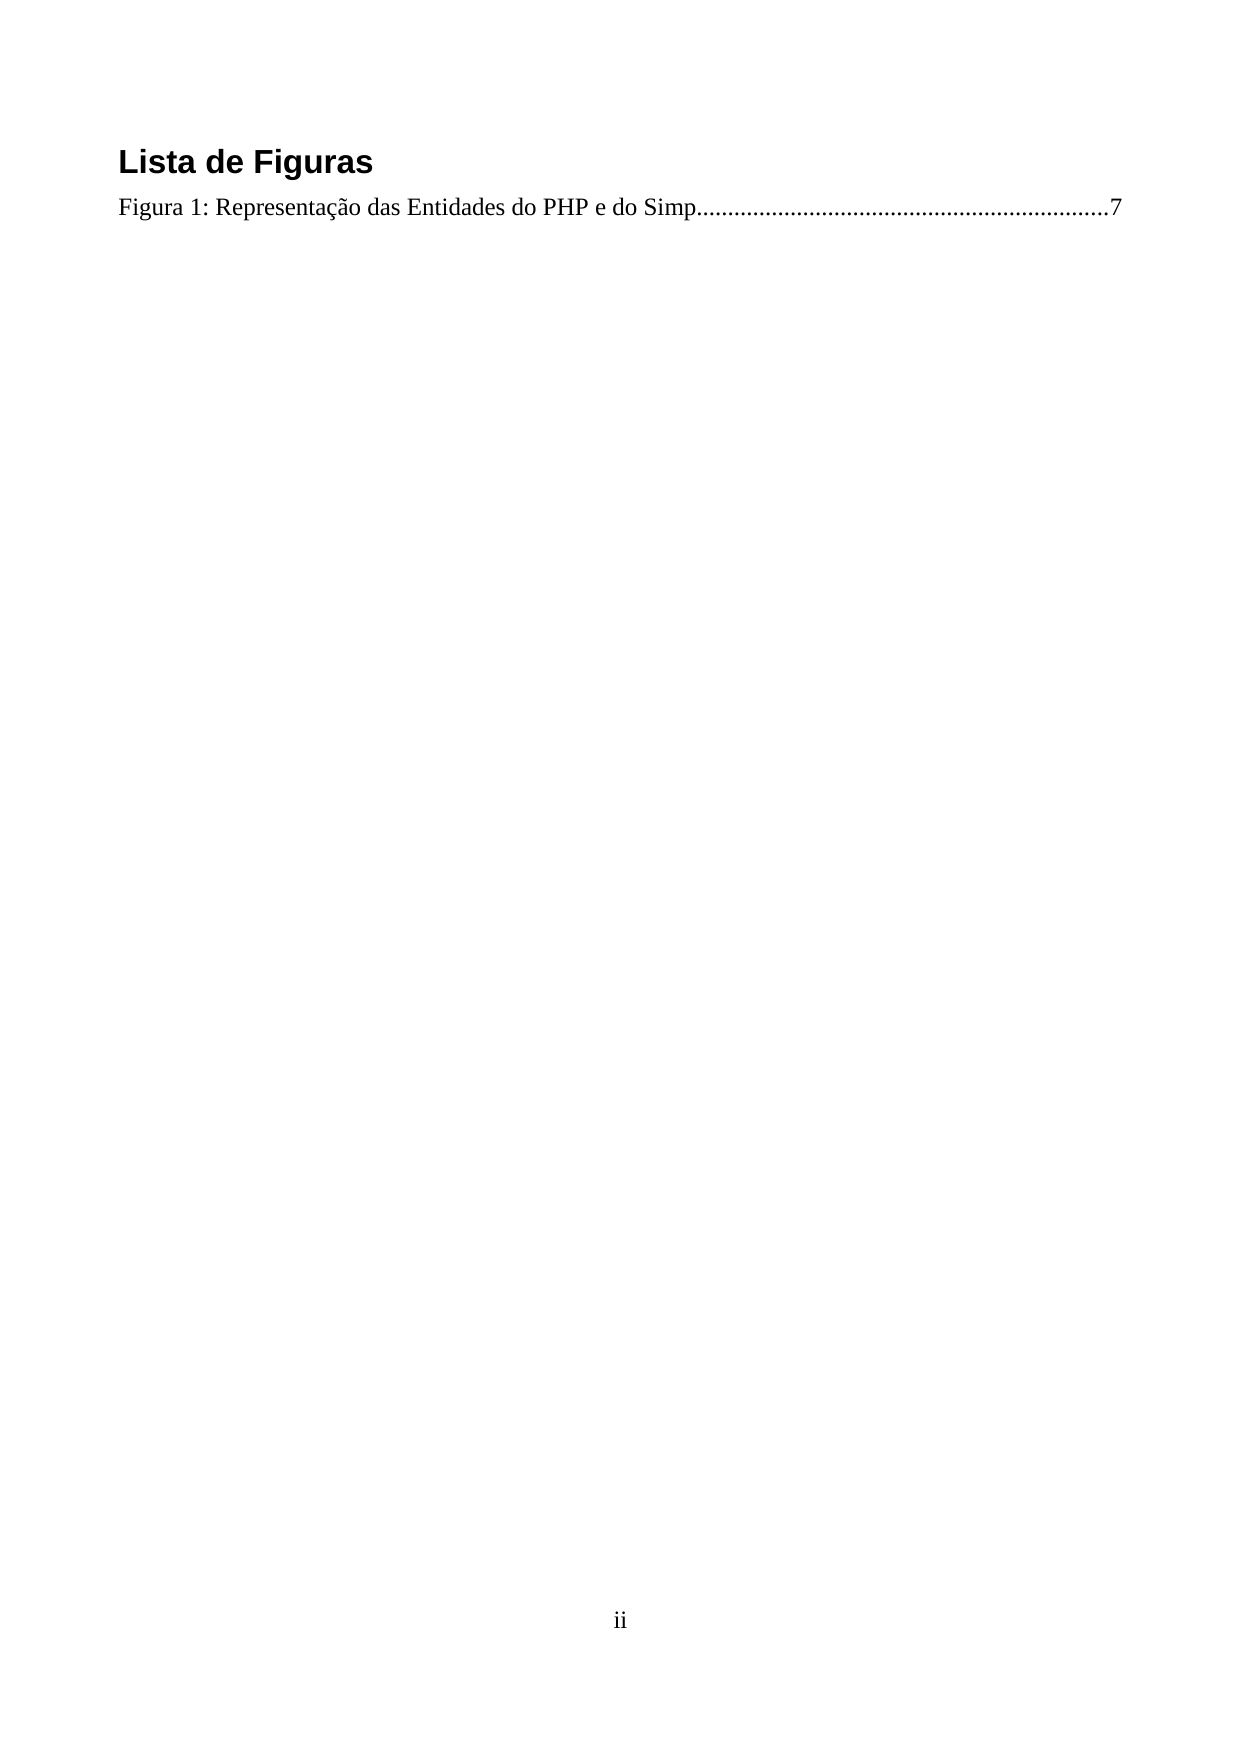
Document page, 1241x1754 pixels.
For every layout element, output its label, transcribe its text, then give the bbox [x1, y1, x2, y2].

subtitle Lista de Figuras [118, 143, 1122, 180]
text Figura 1: Representação das Entidades do PHP e do Simp 7 [118, 193, 1122, 221]
